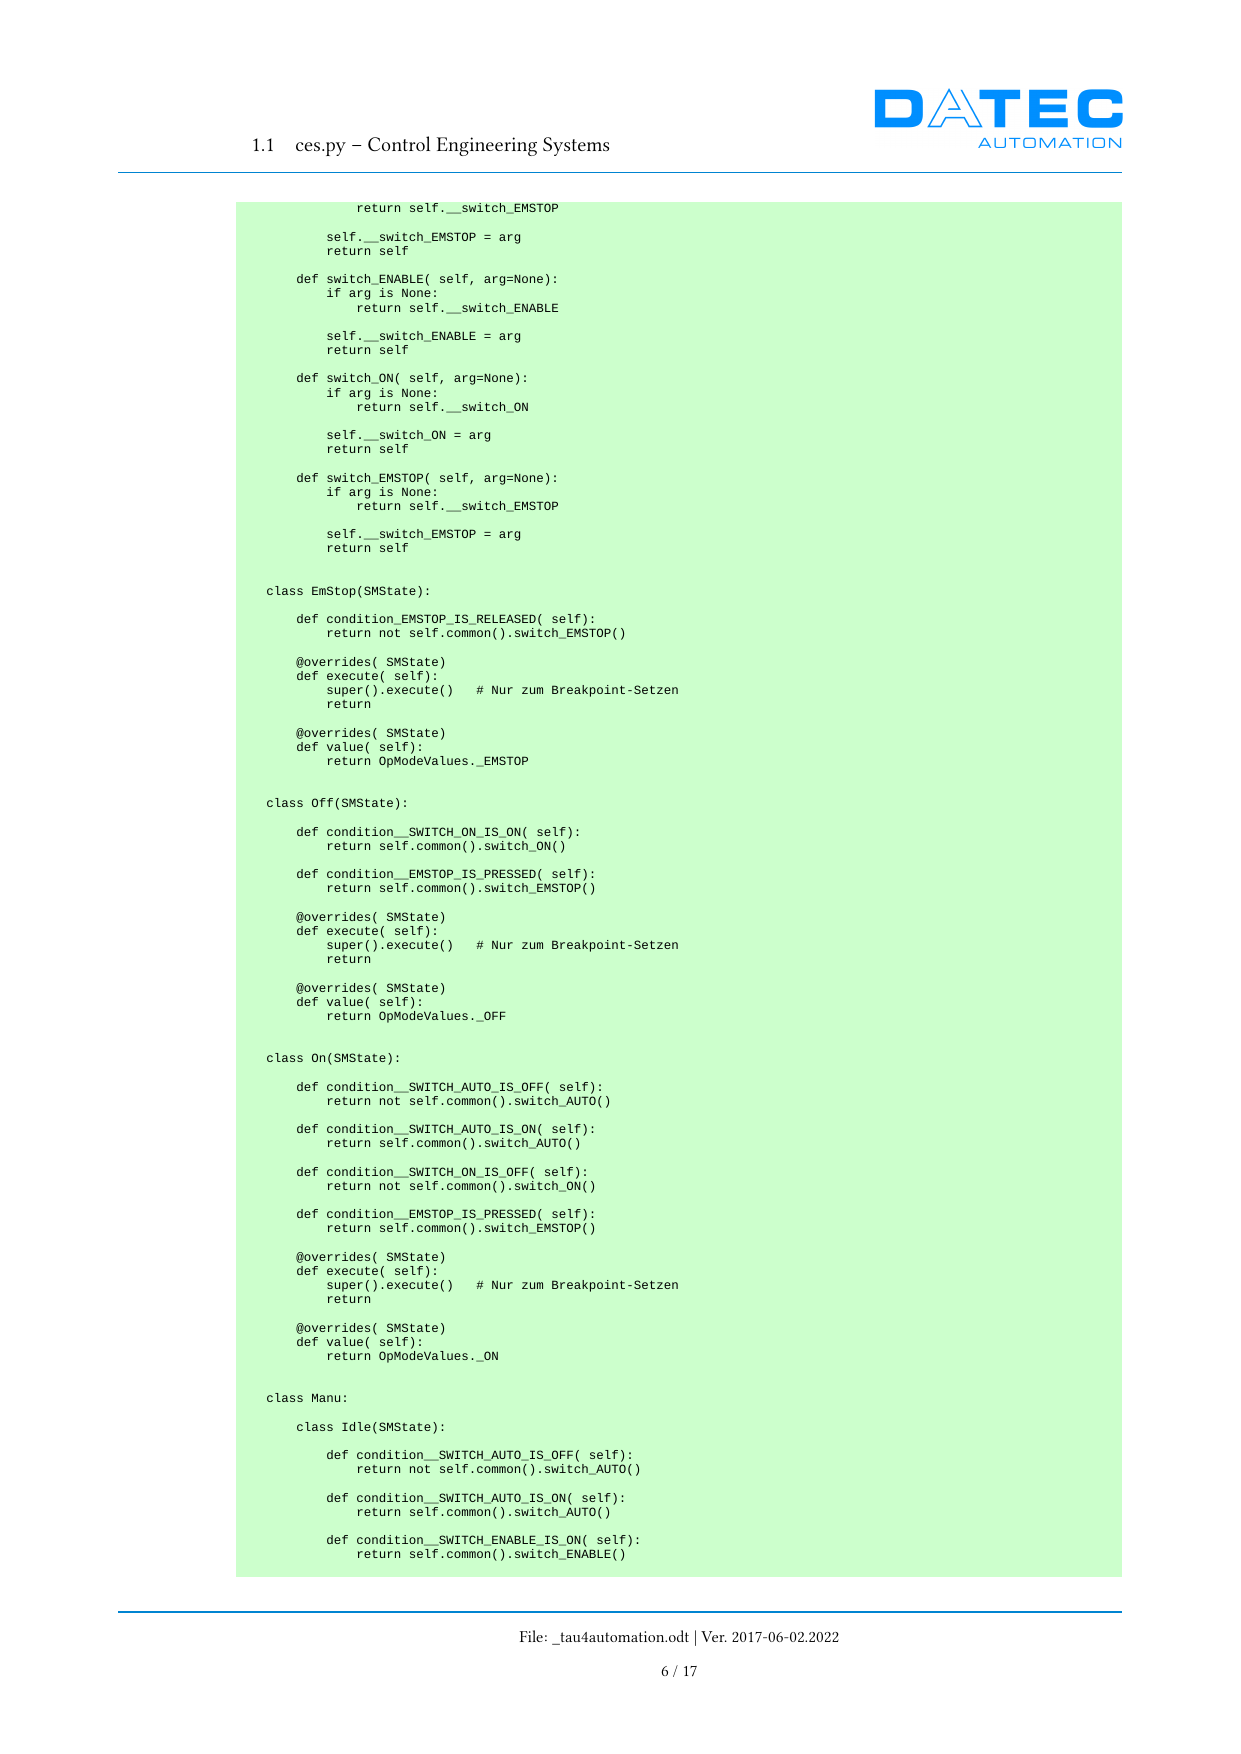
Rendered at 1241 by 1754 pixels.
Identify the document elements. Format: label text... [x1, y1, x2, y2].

text return OpModeValues._ON [236, 1350, 1122, 1364]
text self.__switch_ON = arg [236, 429, 1122, 443]
text def condition_EMSTOP_IS_RELEASED( self): [236, 613, 1122, 627]
picture [874, 88, 1123, 148]
text return self [236, 542, 1122, 557]
text def switch_EMSTOP( self, arg=None): [236, 472, 1122, 486]
text def value( self): [236, 1336, 1122, 1350]
text if arg is None: [236, 287, 1122, 302]
text def value( self): [236, 741, 1122, 755]
text if arg is None: [236, 486, 1122, 500]
text def execute( self): [236, 925, 1122, 939]
text class Off(SMState): [236, 797, 1122, 812]
text return OpModeValues._OFF [236, 1010, 1122, 1024]
text return OpModeValues._EMSTOP [236, 755, 1122, 769]
text return [236, 1293, 1122, 1307]
text return self [236, 245, 1122, 259]
text class On(SMState): [236, 1052, 1122, 1067]
text def condition__SWITCH_AUTO_IS_ON( self): [236, 1123, 1122, 1137]
text def condition__SWITCH_ENABLE_IS_ON( self): [236, 1534, 1122, 1548]
text self.__switch_ENABLE = arg [236, 330, 1122, 344]
text @overrides( SMState) [236, 727, 1122, 741]
text class EmStop(SMState): [236, 585, 1122, 599]
text def value( self): [236, 996, 1122, 1010]
text return self.common().switch_ON() [236, 840, 1122, 854]
text super().execute() # Nur zum Breakpoint-Setzen [236, 684, 1122, 698]
text def condition__EMSTOP_IS_PRESSED( self): [236, 868, 1122, 882]
text class Manu: [236, 1392, 1122, 1407]
text return [236, 698, 1122, 712]
text return not self.common().switch_AUTO() [236, 1095, 1122, 1109]
text self.__switch_EMSTOP = arg [236, 231, 1122, 245]
text return self.__switch_ON [236, 401, 1122, 415]
text return self.common().switch_AUTO() [236, 1506, 1122, 1520]
text def switch_ENABLE( self, arg=None): [236, 273, 1122, 287]
text return self.__switch_EMSTOP [236, 500, 1122, 514]
text def execute( self): [236, 1265, 1122, 1279]
text return self.common().switch_AUTO() [236, 1137, 1122, 1152]
text @overrides( SMState) [236, 1251, 1122, 1265]
text return [236, 953, 1122, 967]
text def condition__SWITCH_ON_IS_OFF( self): [236, 1166, 1122, 1180]
text class Idle(SMState): [236, 1421, 1122, 1435]
text def condition__SWITCH_AUTO_IS_ON( self): [236, 1492, 1122, 1506]
text self.__switch_EMSTOP = arg [236, 528, 1122, 542]
text return self.common().switch_ENABLE() [236, 1548, 1122, 1562]
text @overrides( SMState) [236, 656, 1122, 670]
text return self [236, 443, 1122, 457]
text return self.__switch_EMSTOP [236, 202, 1122, 217]
text return self.common().switch_EMSTOP() [236, 1222, 1122, 1237]
text @overrides( SMState) [236, 982, 1122, 996]
text return self.common().switch_EMSTOP() [236, 882, 1122, 897]
text super().execute() # Nur zum Breakpoint-Setzen [236, 1279, 1122, 1293]
text @overrides( SMState) [236, 911, 1122, 925]
text return not self.common().switch_EMSTOP() [236, 627, 1122, 642]
text return not self.common().switch_ON() [236, 1180, 1122, 1194]
text super().execute() # Nur zum Breakpoint-Setzen [236, 939, 1122, 953]
text def condition__EMSTOP_IS_PRESSED( self): [236, 1208, 1122, 1222]
text return self [236, 344, 1122, 358]
text def condition__SWITCH_AUTO_IS_OFF( self): [236, 1081, 1122, 1095]
text def condition__SWITCH_ON_IS_ON( self): [236, 826, 1122, 840]
text def switch_ON( self, arg=None): [236, 372, 1122, 387]
text def condition__SWITCH_AUTO_IS_OFF( self): [236, 1449, 1122, 1463]
text return not self.common().switch_AUTO() [236, 1463, 1122, 1477]
text if arg is None: [236, 387, 1122, 401]
text @overrides( SMState) [236, 1322, 1122, 1336]
text def execute( self): [236, 670, 1122, 684]
text return self.__switch_ENABLE [236, 302, 1122, 316]
